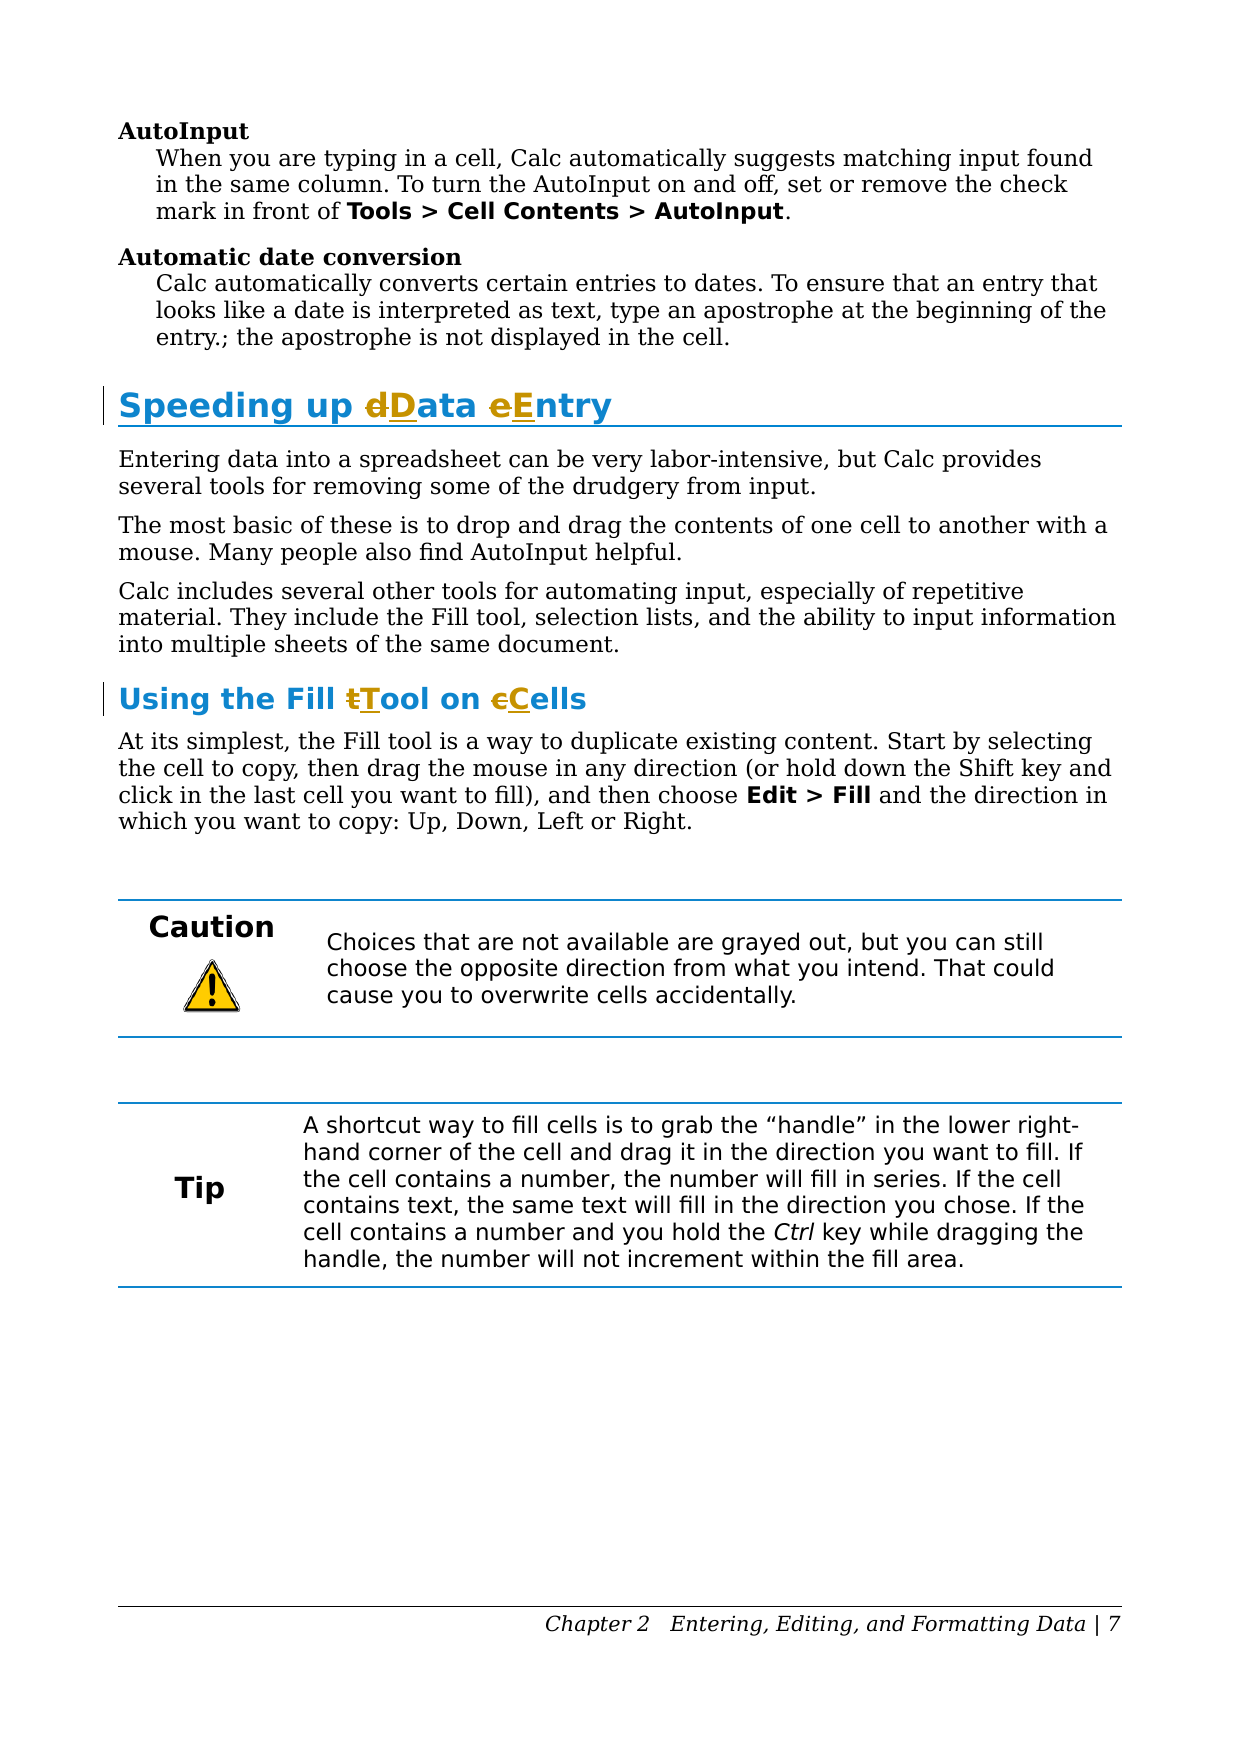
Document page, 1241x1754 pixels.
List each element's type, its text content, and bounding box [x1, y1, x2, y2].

table_header A shortcut way to fill cells is to grab the “handle” in the lower right-hand corner of the cell and drag it in the direction you want to fill. If the cell contains a number, the number will fill in series. If the cell contains text, the same text will fill in the direction you chose. If the cell contains a number and you hold the Ctrl key while dragging the handle, the number will not increment within the fill area. [281, 1104, 1122, 1286]
picture [179, 956, 244, 1016]
text Automatic date conversion [118, 243, 1122, 270]
table_header Caution [118, 901, 305, 1036]
table_header Choices that are not available are grayed out, but you can still choose the opposite direction from what you intend. That could cause you to overwrite cells accidentally. [305, 901, 1122, 1036]
text When you are typing in a cell, Calc automatically suggests matching input found in the same column. To turn the AutoInput on and off, set or remove the check mark in front of Tools > Cell Contents > AutoInput. [156, 145, 1122, 225]
text Calc includes several other tools for automating input, especially of repetitive material. They include the Fill tool, selection lists, and the ability to input information into multiple sheets of the same document. [118, 578, 1122, 658]
text AutoInput [118, 118, 1122, 145]
table_header Tip [118, 1104, 281, 1286]
subtitle Using the Fill Tool on Cells [118, 682, 1122, 716]
text The most basic of these is to drop and drag the contents of one cell to another with a mouse. Many people also find AutoInput helpful. [118, 512, 1122, 565]
text Entering data into a spreadsheet can be very labor-intensive, but Calc provides several tools for removing some of the drudgery from input. [118, 446, 1122, 499]
text Calc automatically converts certain entries to dates. To ensure that an entry that looks like a date is interpreted as text, type an apostrophe at the beginning of the entry.; the apostrophe is not displayed in the cell. [156, 270, 1122, 350]
text At its simplest, the Fill tool is a way to duplicate existing content. Start by selecting the cell to copy, then drag the mouse in any direction (or hold down the Shift key and click in the last cell you want to fill), and then choose Edit > Fill and the direction in which you want to copy: Up, Down, Left or Right. [118, 728, 1122, 835]
subtitle Speeding up Data Entry [118, 386, 1122, 425]
